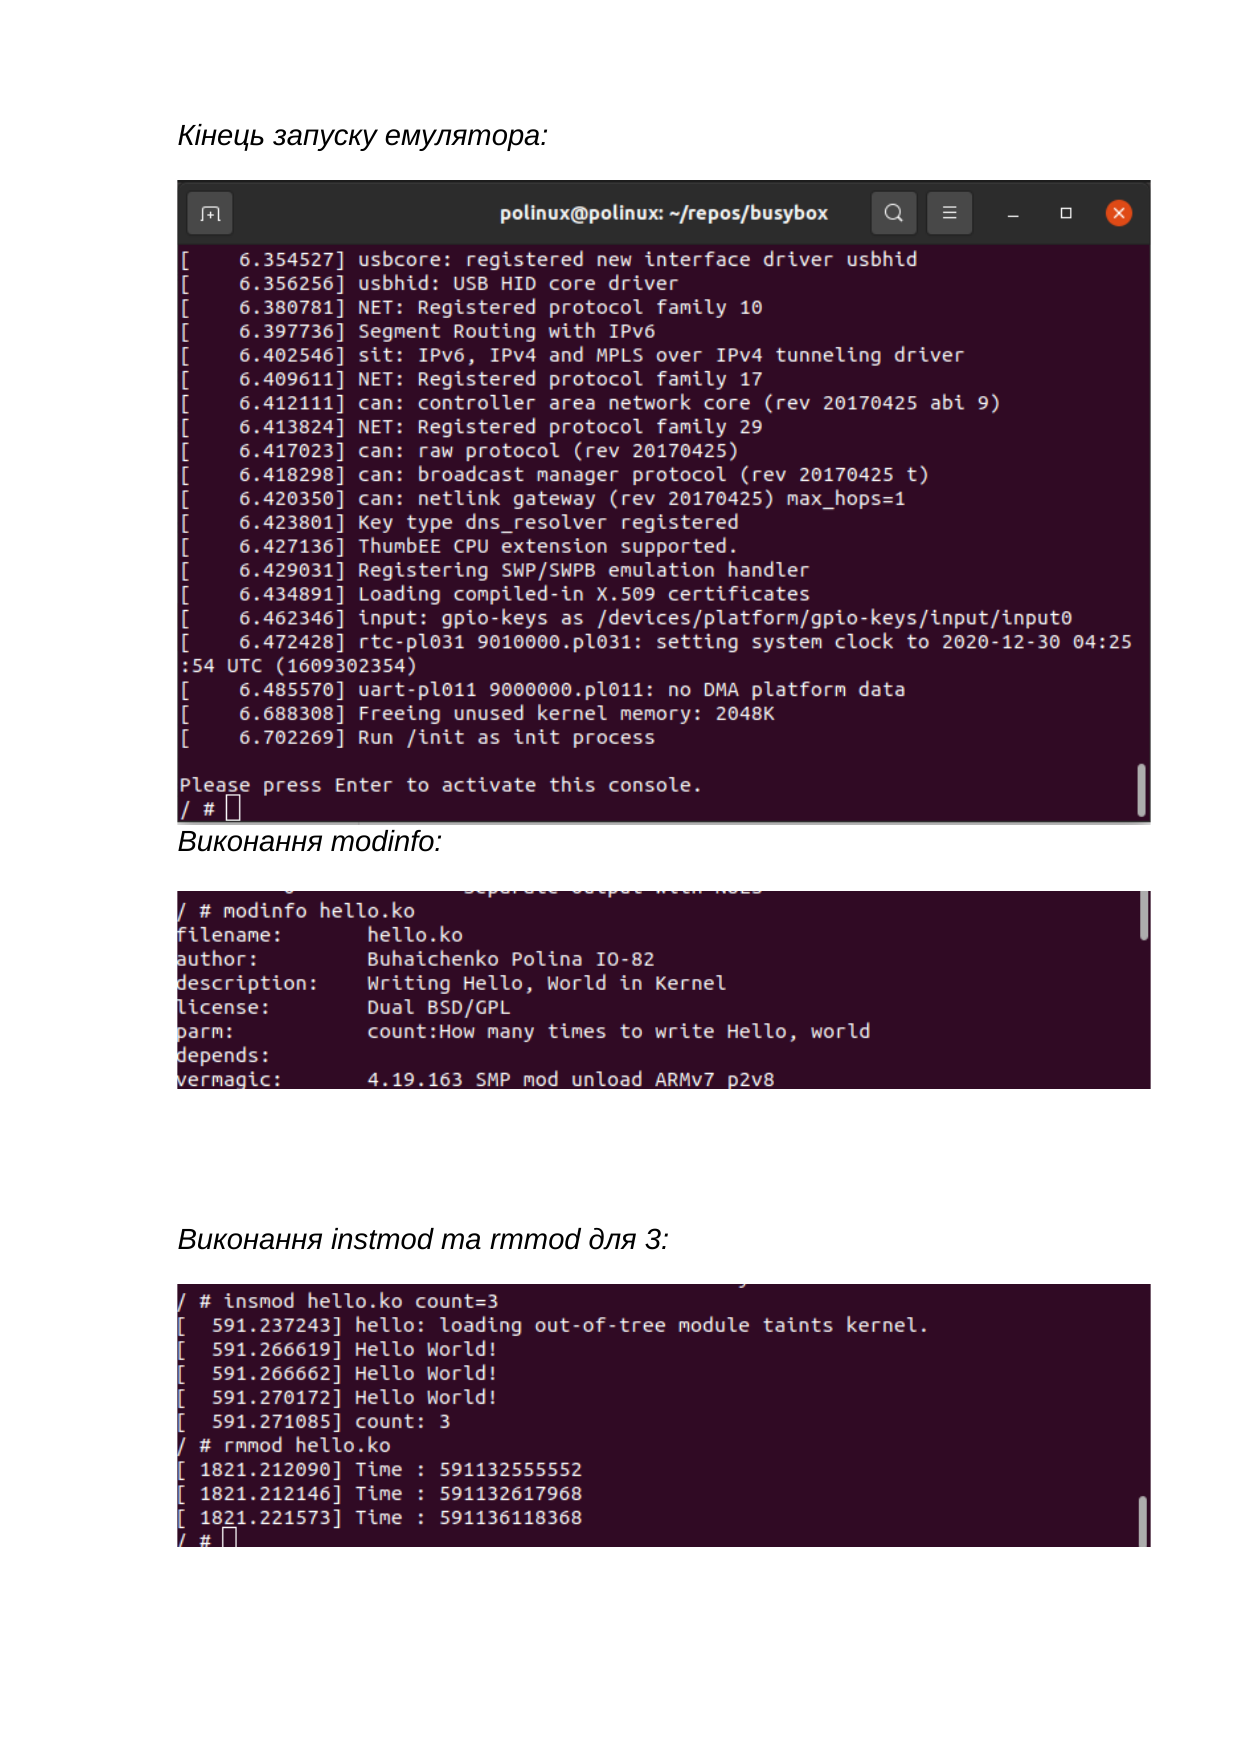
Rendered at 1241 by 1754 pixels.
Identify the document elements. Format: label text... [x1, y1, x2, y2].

text Виконання instmod та rmmod для 3: [177, 1222, 1152, 1256]
text Виконання modinfo: [177, 824, 1152, 858]
text Кінець запуску емулятора: [177, 118, 1152, 152]
